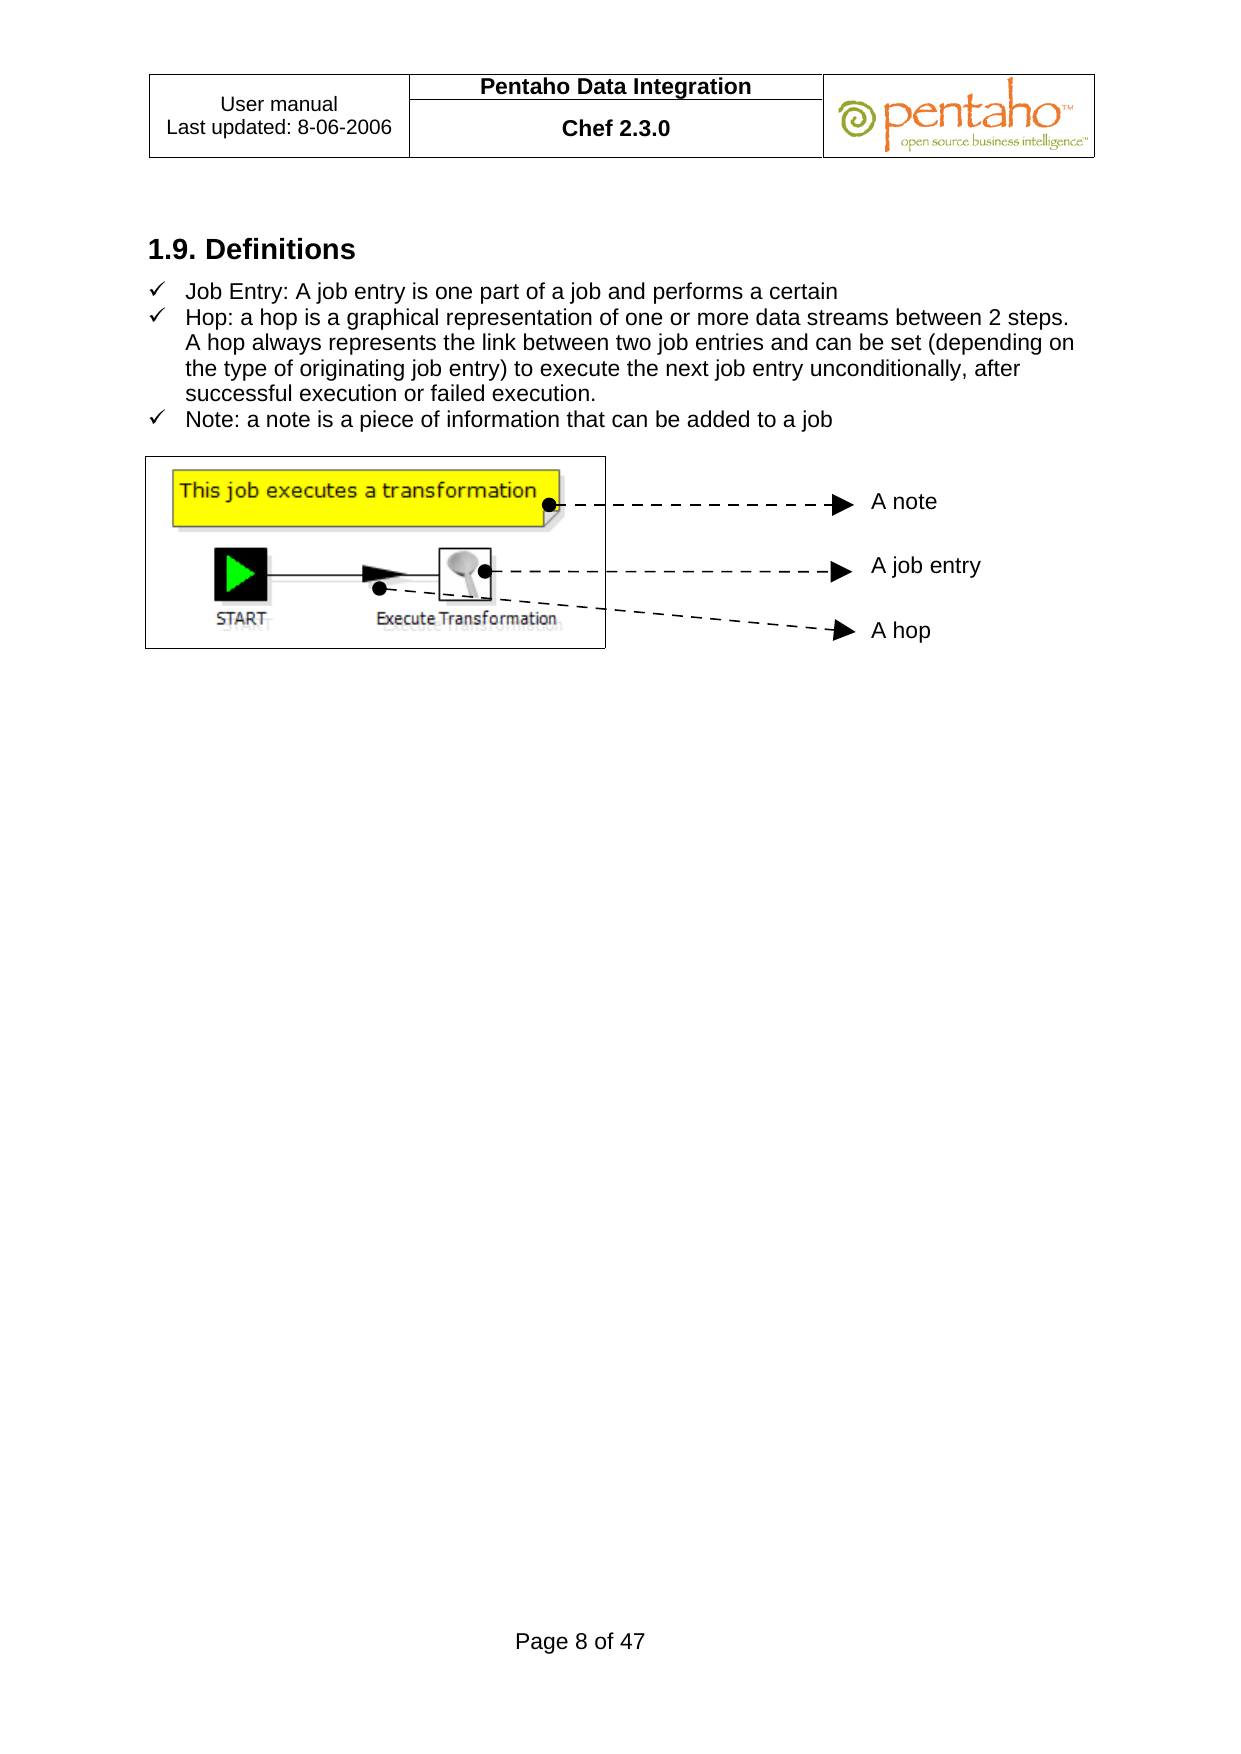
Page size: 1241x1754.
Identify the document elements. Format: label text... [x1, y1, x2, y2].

text A note [871, 489, 1062, 514]
list Hop: a hop is a graphical representation of one or more data streams between 2 steps. A hop always represents the link between two job entries and can be set (depending on the type of originating job entry) to execute the next job entry unconditionally, after successful execution or failed execution. [148, 304, 1092, 406]
text A job entry [871, 553, 1062, 578]
list Note: a note is a piece of information that can be added to a job [148, 406, 1092, 432]
list Job Entry: A job entry is one part of a job and performs a certain [148, 278, 1092, 304]
subtitle Definitions [148, 233, 1092, 266]
text A hop [871, 618, 1062, 644]
